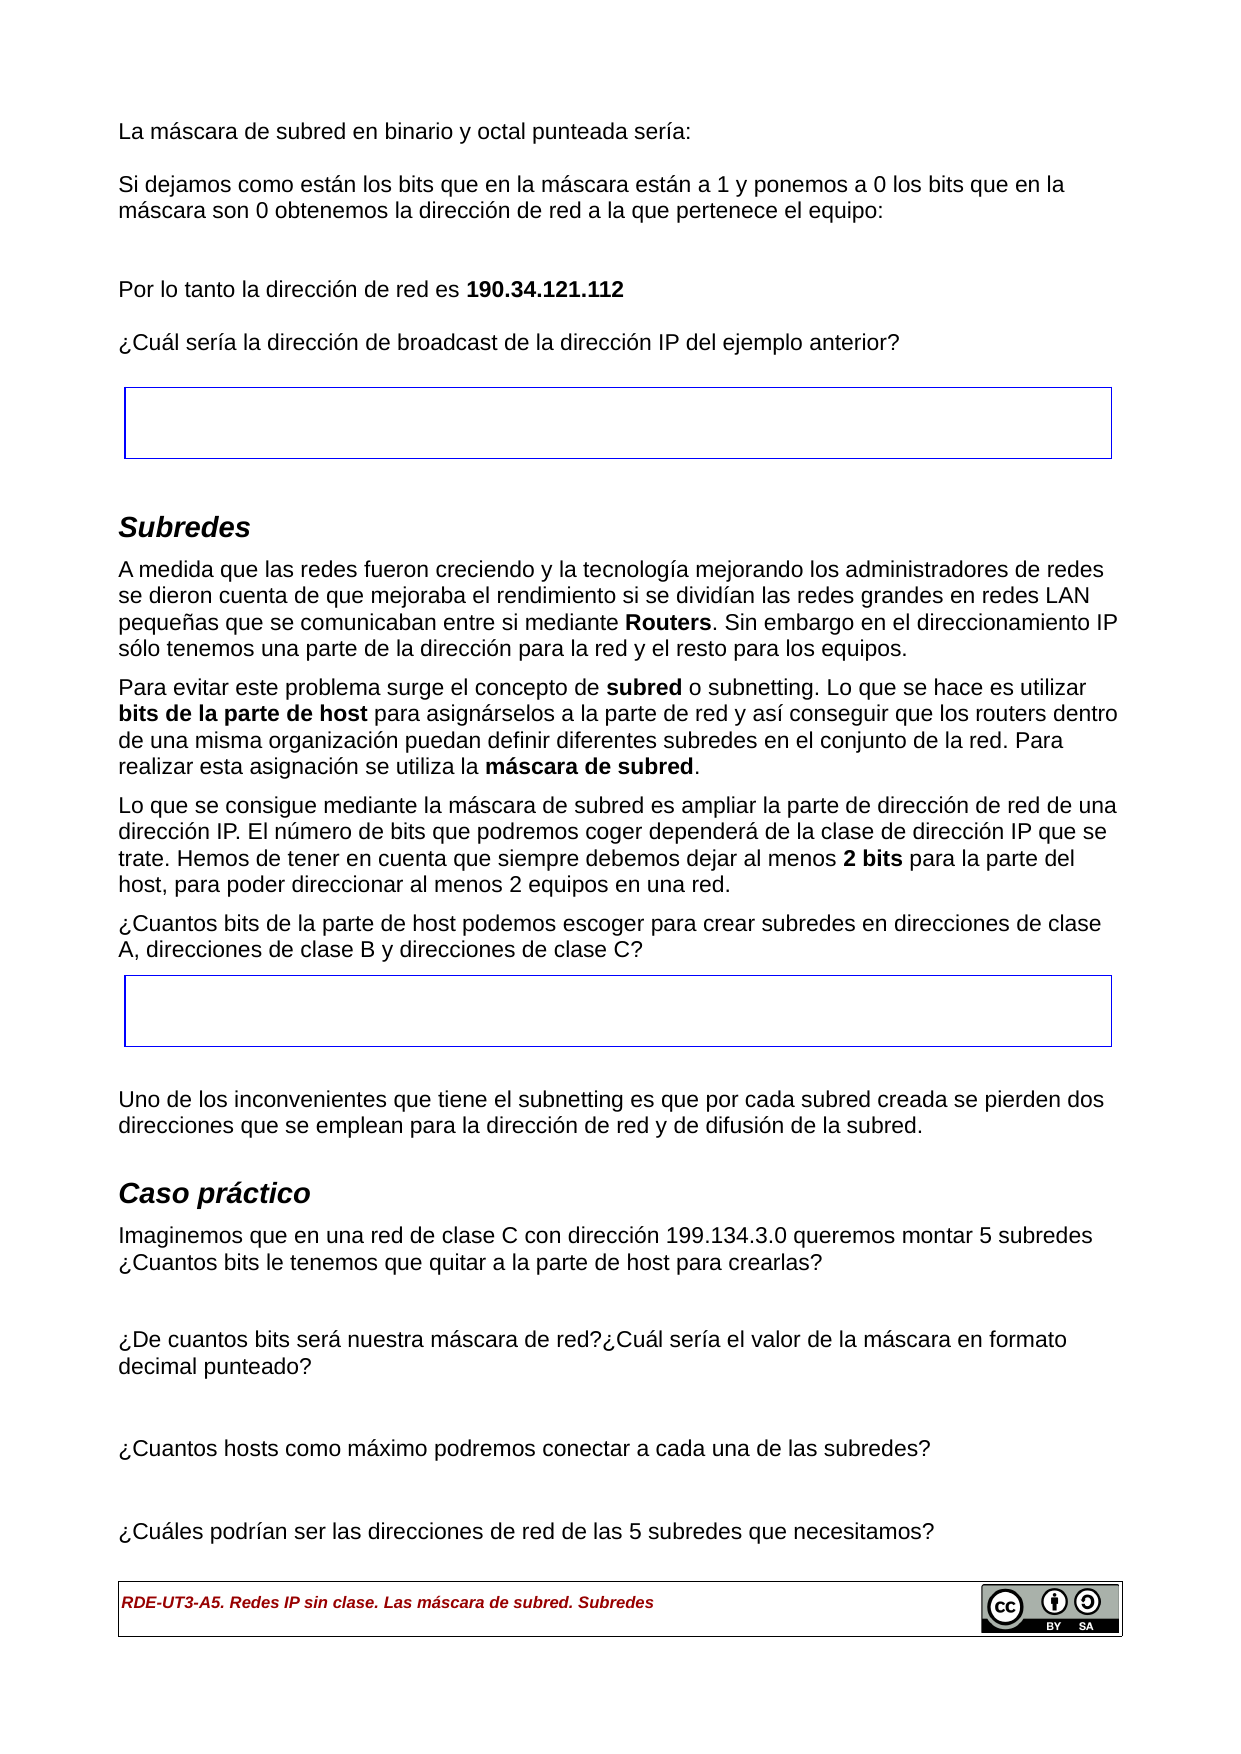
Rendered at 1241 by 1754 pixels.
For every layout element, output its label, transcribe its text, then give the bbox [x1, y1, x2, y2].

text ¿Cuáles podrían ser las direcciones de red de las 5 subredes que necesitamos? [118, 1518, 1122, 1544]
text ¿Cuál sería la dirección de broadcast de la dirección IP del ejemplo anterior? [118, 329, 1122, 355]
text Lo que se consigue mediante la máscara de subred es ampliar la parte de dirección de red de una dirección IP. El número de bits que podremos coger dependerá de la clase de dirección IP que se trate. Hemos de tener en cuenta que siempre debemos dejar al menos 2 bits para la parte del host, para poder direccionar al menos 2 equipos en una red. [118, 792, 1122, 897]
text La máscara de subred en binario y octal punteada sería: [118, 118, 1122, 144]
text Imaginemos que en una red de clase C con dirección 199.134.3.0 queremos montar 5 subredes ¿Cuantos bits le tenemos que quitar a la parte de host para crearlas? [118, 1222, 1122, 1275]
text Uno de los inconvenientes que tiene el subnetting es que por cada subred creada se pierden dos direcciones que se emplean para la dirección de red y de difusión de la subred. [118, 1086, 1122, 1139]
text ¿Cuantos hosts como máximo podremos conectar a cada una de las subredes? [118, 1435, 1122, 1462]
text Para evitar este problema surge el concepto de subred o subnetting. Lo que se hace es utilizar bits de la parte de host para asignárselos a la parte de red y así conseguir que los routers dentro de una misma organización puedan definir diferentes subredes en el conjunto de la red. Para realizar esta asignación se utiliza la máscara de subred. [118, 674, 1122, 779]
text ¿Cuantos bits de la parte de host podemos escoger para crear subredes en direcciones de clase A, direcciones de clase B y direcciones de clase C? [118, 910, 1122, 963]
subtitle Caso práctico [118, 1176, 1122, 1210]
subtitle Subredes [118, 510, 1122, 544]
text Por lo tanto la dirección de red es 190.34.121.112 [118, 276, 1122, 303]
text Si dejamos como están los bits que en la máscara están a 1 y ponemos a 0 los bits que en la máscara son 0 obtenemos la dirección de red a la que pertenece el equipo: [118, 171, 1122, 223]
table_header [126, 388, 1111, 458]
picture [981, 1584, 1119, 1633]
table_header [126, 976, 1111, 1046]
text A medida que las redes fueron creciendo y la tecnología mejorando los administradores de redes se dieron cuenta de que mejoraba el rendimiento si se dividían las redes grandes en redes LAN pequeñas que se comunicaban entre si mediante Routers. Sin embargo en el direccionamiento IP sólo tenemos una parte de la dirección para la red y el resto para los equipos. [118, 556, 1122, 662]
text ¿De cuantos bits será nuestra máscara de red?¿Cuál sería el valor de la máscara en formato decimal punteado? [118, 1326, 1122, 1379]
